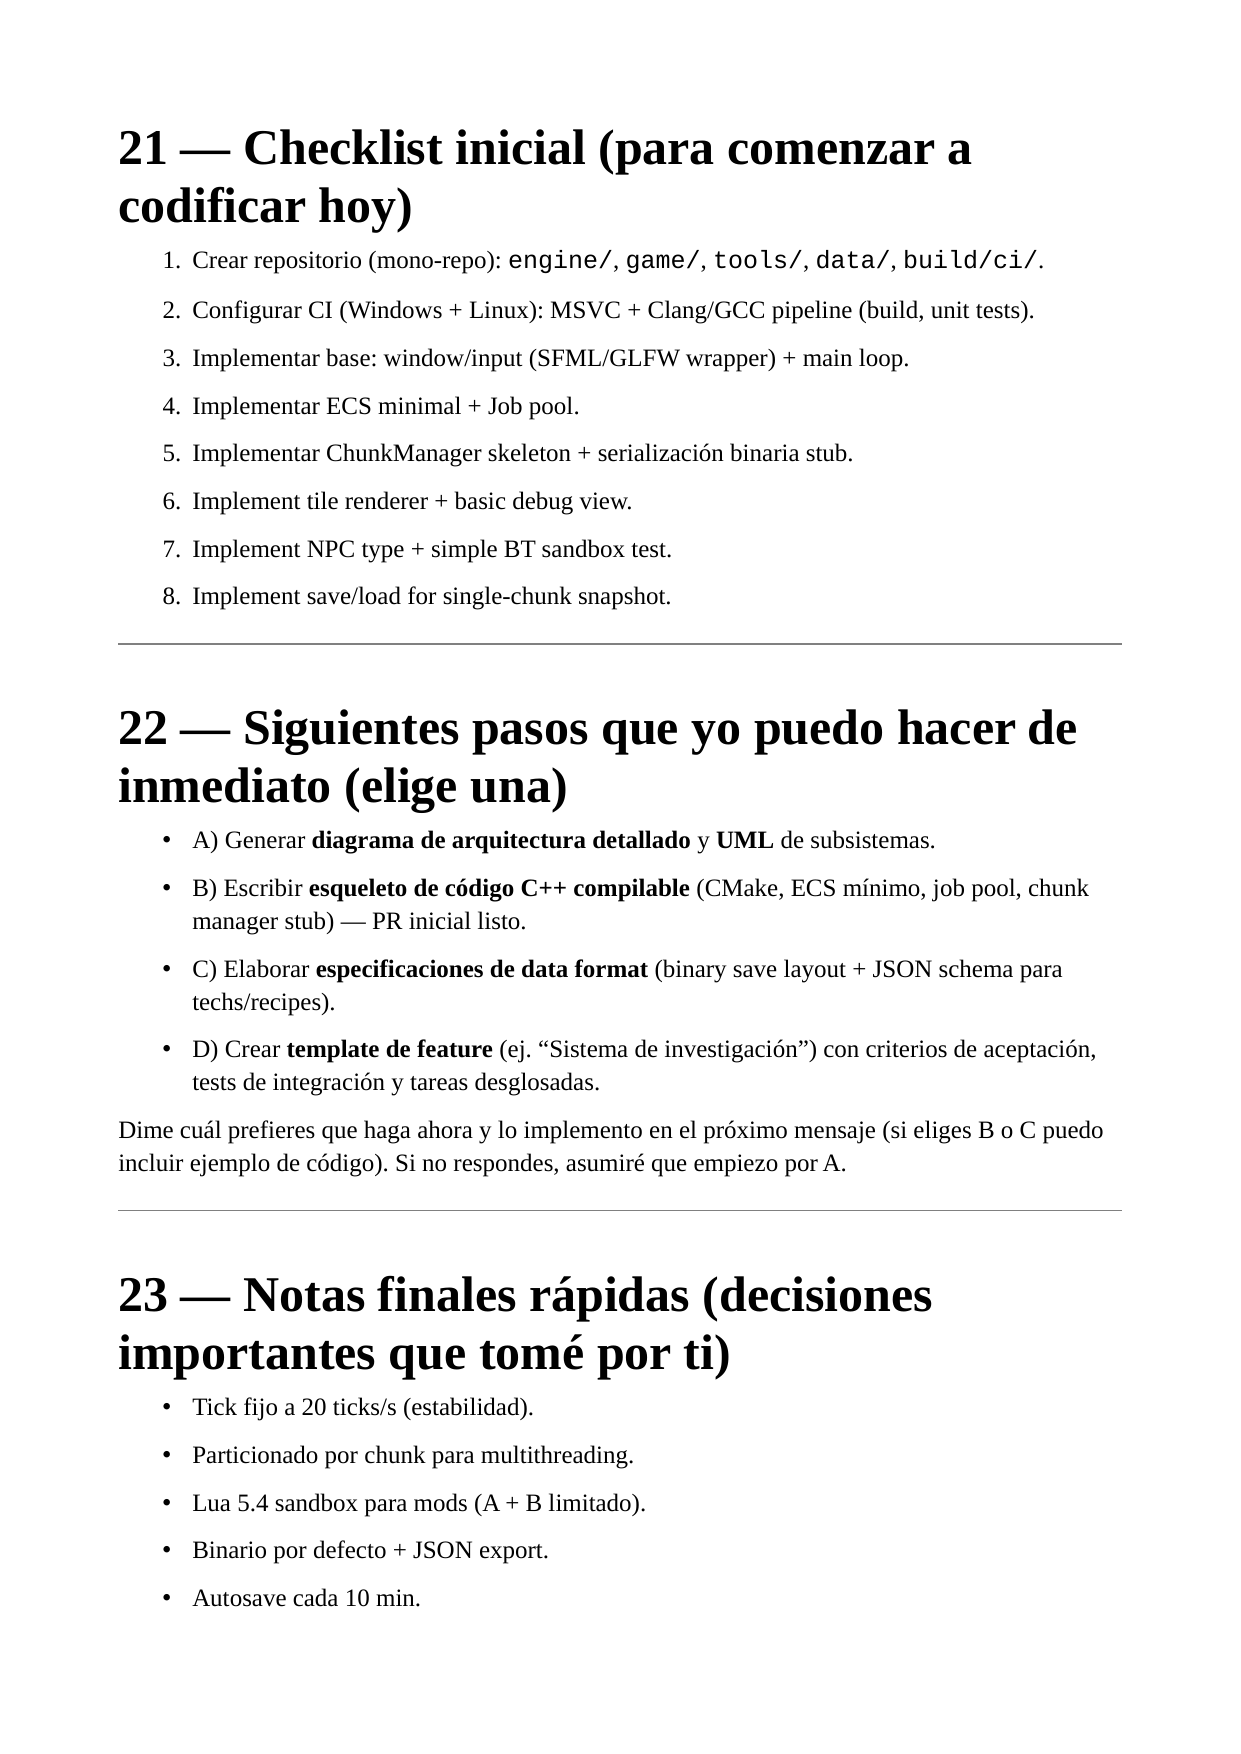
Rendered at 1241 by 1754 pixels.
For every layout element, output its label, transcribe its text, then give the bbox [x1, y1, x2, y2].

subtitle 21 — Checklist inicial (para comenzar a codificar hoy) [118, 118, 1122, 233]
text Dime cuál prefieres que haga ahora y lo implemento en el próximo mensaje (si eliges B o C puedo incluir ejemplo de código). Si no respondes, asumiré que empiezo por A. [118, 1115, 1122, 1177]
list Tick fijo a 20 ticks/s (estabilidad). [162, 1392, 1122, 1421]
list Autosave cada 10 min. [162, 1583, 1122, 1612]
subtitle 22 — Siguientes pasos que yo puedo hacer de inmediato (elige una) [118, 698, 1122, 813]
list Implementar base: window/input (SFML/GLFW wrapper) + main loop. [162, 343, 1122, 372]
subtitle 23 — Notas finales rápidas (decisiones importantes que tomé por ti) [118, 1265, 1122, 1380]
list Binario por defecto + JSON export. [162, 1535, 1122, 1564]
list D) Crear template de feature (ej. “Sistema de investigación”) con criterios de aceptación, tests de integración y tareas desglosadas. [162, 1034, 1122, 1096]
list Implement NPC type + simple BT sandbox test. [162, 534, 1122, 562]
list Implementar ChunkManager skeleton + serialización binaria stub. [162, 438, 1122, 467]
list Configurar CI (Windows + Linux): MSVC + Clang/GCC pipeline (build, unit tests). [162, 296, 1122, 324]
list Particionado por chunk para multithreading. [162, 1440, 1122, 1469]
list Crear repositorio (mono-repo): engine/, game/, tools/, data/, build/ci/. [162, 246, 1122, 276]
list Lua 5.4 sandbox para mods (A + B limitado). [162, 1488, 1122, 1516]
list Implement save/load for single-chunk snapshot. [162, 581, 1122, 610]
list B) Escribir esqueleto de código C++ compilable (CMake, ECS mínimo, job pool, chunk manager stub) — PR inicial listo. [162, 873, 1122, 935]
list Implementar ECS minimal + Job pool. [162, 391, 1122, 419]
list C) Elaborar especificaciones de data format (binary save layout + JSON schema para techs/recipes). [162, 954, 1122, 1016]
list A) Generar diagrama de arquitectura detallado y UML de subsistemas. [162, 826, 1122, 854]
list Implement tile renderer + basic debug view. [162, 486, 1122, 515]
